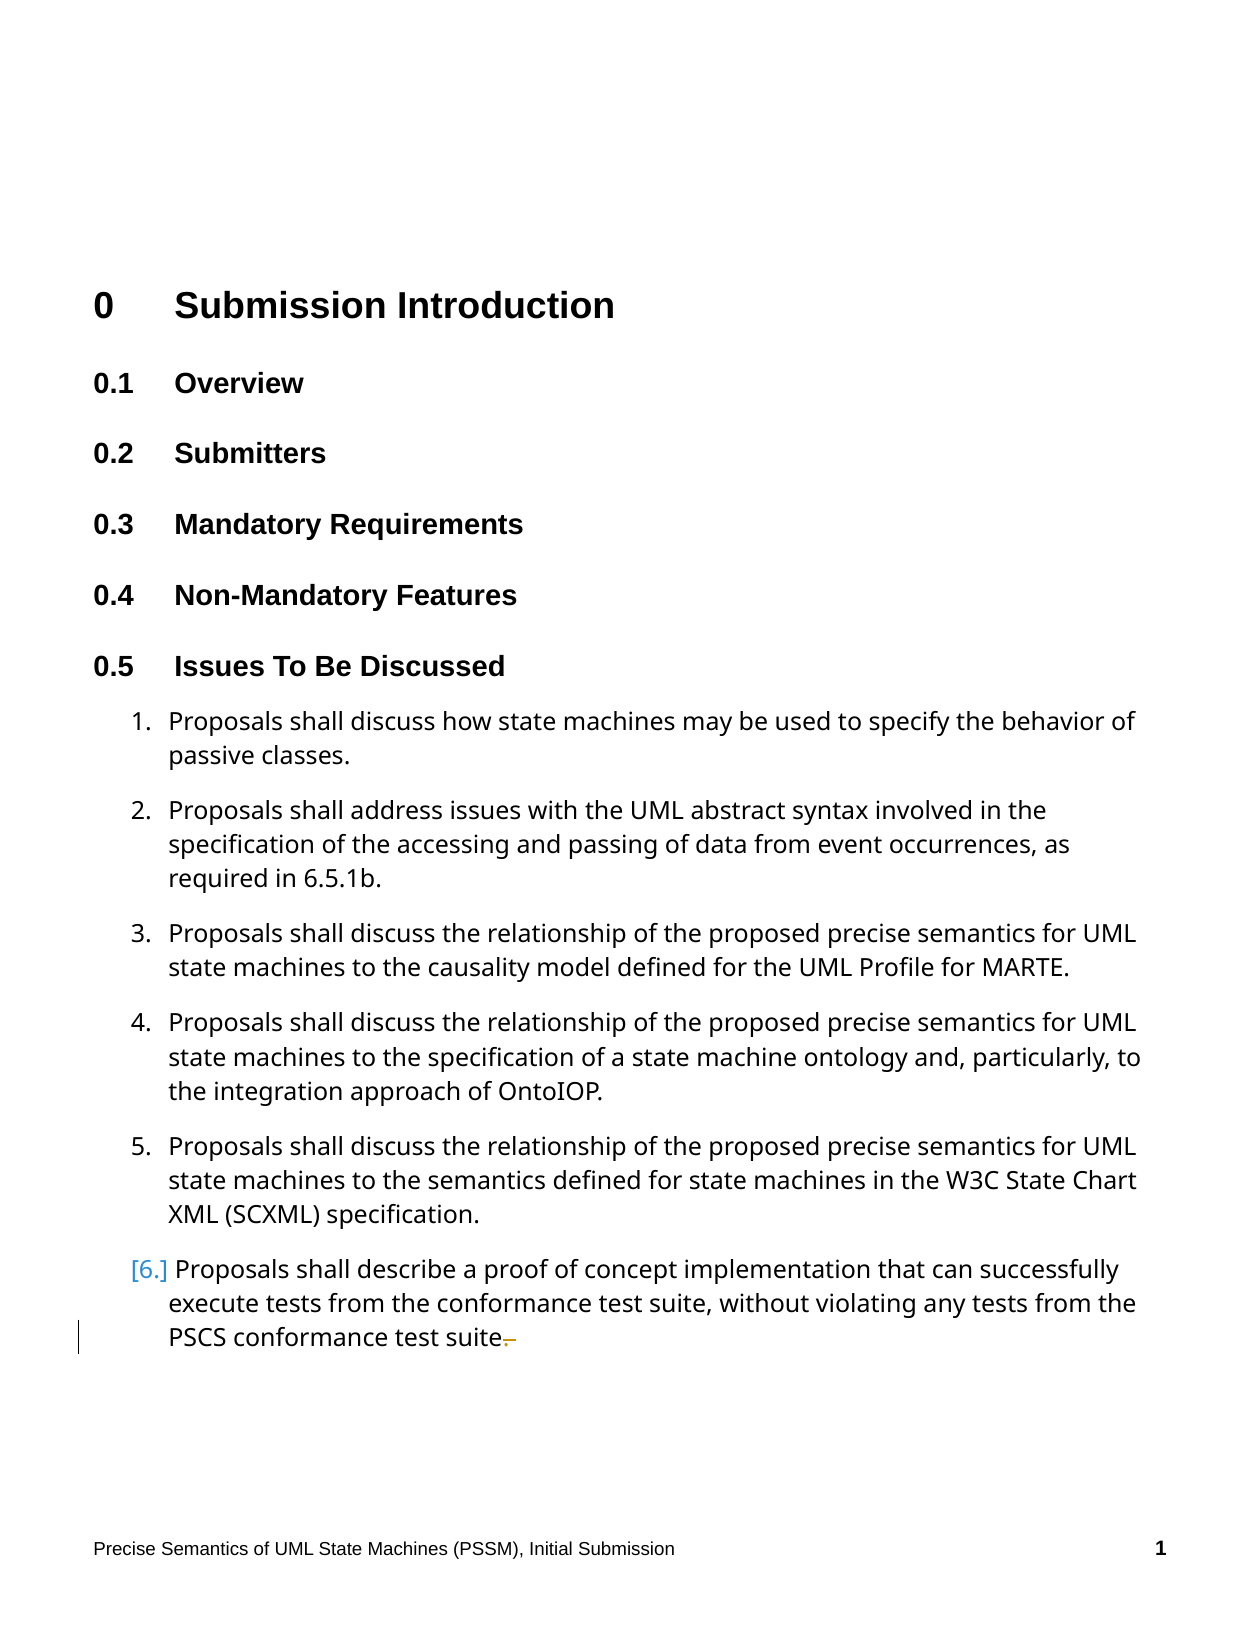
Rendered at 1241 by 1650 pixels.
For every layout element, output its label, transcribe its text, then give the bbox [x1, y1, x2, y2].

subtitle Submission Introduction [93, 283, 1164, 326]
list Proposals shall address issues with the UML abstract syntax involved in the specification of the accessing and passing of data from event occurrences, as required in 6.5.1b. [131, 793, 1164, 895]
subtitle Mandatory Requirements [93, 505, 1164, 541]
list Proposals shall discuss the relationship of the proposed precise semantics for UML state machines to the causality model defined for the UML Profile for MARTE. [131, 916, 1164, 984]
list Proposals shall discuss the relationship of the proposed precise semantics for UML state machines to the semantics defined for state machines in the W3C State Chart XML (SCXML) specification. [131, 1128, 1164, 1231]
list Proposals shall discuss the relationship of the proposed precise semantics for UML state machines to the specification of a state machine ontology and, particularly, to the integration approach of OntoIOP. [131, 1005, 1164, 1107]
subtitle Issues To Be Discussed [93, 647, 1164, 682]
subtitle Overview [93, 364, 1164, 399]
list Proposals shall discuss how state machines may be used to specify the behavior of passive classes. [131, 703, 1164, 772]
subtitle Submitters [93, 434, 1164, 470]
subtitle Non-Mandatory Features [93, 576, 1164, 612]
list Proposals shall describe a proof of concept implementation that can successfully execute tests from the conformance test suite, without violating any tests from the PSCS conformance test suite [131, 1252, 1164, 1354]
